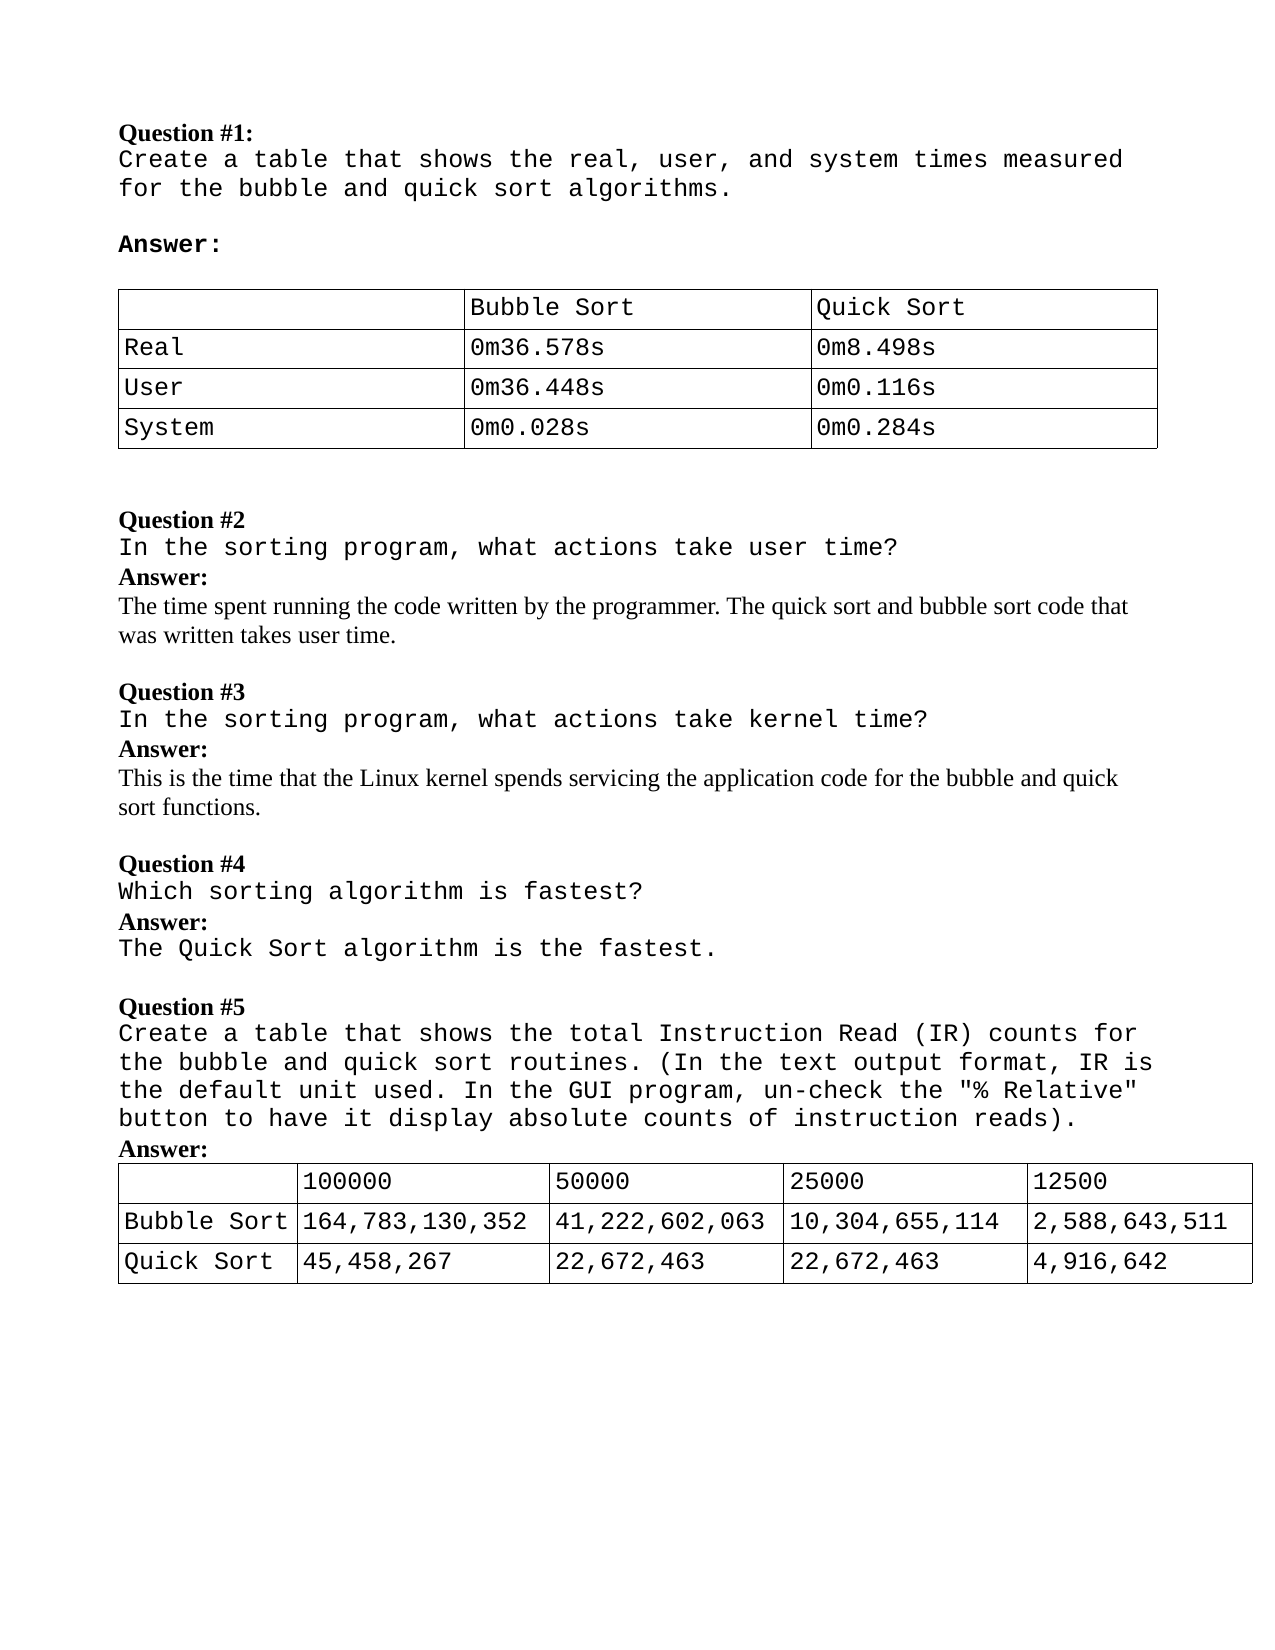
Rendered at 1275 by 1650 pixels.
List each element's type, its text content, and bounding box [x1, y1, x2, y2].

table_cell 0m0.284s [812, 409, 1157, 448]
table_cell Real [119, 330, 464, 368]
text Answer: [118, 1134, 1157, 1163]
table_cell 2,588,643,511 [1028, 1204, 1252, 1243]
text Create a table that shows the real, user, and system times measured for the bubble and quick sort algorithms. [118, 147, 1157, 203]
table_cell Quick Sort [119, 1244, 297, 1282]
table_cell User [119, 369, 464, 408]
table_header 12500 [1028, 1164, 1252, 1203]
table_cell 0m8.498s [812, 330, 1157, 368]
table_cell 10,304,655,114 [784, 1204, 1027, 1243]
table_cell 41,222,602,063 [550, 1204, 783, 1243]
text Question #1: [118, 118, 1157, 147]
table_cell 45,458,267 [298, 1244, 549, 1282]
table_cell System [119, 409, 464, 448]
table_cell 22,672,463 [550, 1244, 783, 1282]
text Answer: [118, 907, 1157, 935]
text In the sorting program, what actions take user time? [118, 534, 1157, 562]
text Question #2 [118, 505, 1157, 534]
table_cell 0m36.578s [465, 330, 811, 368]
text Question #3 [118, 677, 1157, 706]
text Question #4 [118, 849, 1157, 878]
text Create a table that shows the total Instruction Read (IR) counts for the bubble and quick sort routines. (In the text output format, IR is the default unit used. In the GUI program, un-check the "% Relative" button to have it display absolute counts of instruction reads). [118, 1021, 1157, 1134]
text Answer: [118, 734, 1157, 763]
text Answer: [118, 562, 1157, 591]
table_header Bubble Sort [465, 290, 811, 328]
table_cell Bubble Sort [119, 1204, 297, 1243]
text Which sorting algorithm is fastest? [118, 878, 1157, 907]
table_cell 0m0.116s [812, 369, 1157, 408]
text The Quick Sort algorithm is the fastest. [118, 935, 1157, 964]
table_cell 0m0.028s [465, 409, 811, 448]
table_cell 164,783,130,352 [298, 1204, 549, 1243]
table_header [119, 290, 464, 328]
table_cell 22,672,463 [784, 1244, 1027, 1282]
table_cell 4,916,642 [1028, 1244, 1252, 1282]
text In the sorting program, what actions take kernel time? [118, 706, 1157, 734]
text Answer: [118, 232, 1157, 260]
text Question #5 [118, 992, 1157, 1021]
table_header [119, 1164, 297, 1203]
table_cell 0m36.448s [465, 369, 811, 408]
table_header 100000 [298, 1164, 549, 1203]
table_header 50000 [550, 1164, 783, 1203]
text The time spent running the code written by the programmer. The quick sort and bubble sort code that was written takes user time. [118, 591, 1157, 649]
text This is the time that the Linux kernel spends servicing the application code for the bubble and quick sort functions. [118, 763, 1157, 821]
table_header Quick Sort [812, 290, 1157, 328]
table_header 25000 [784, 1164, 1027, 1203]
